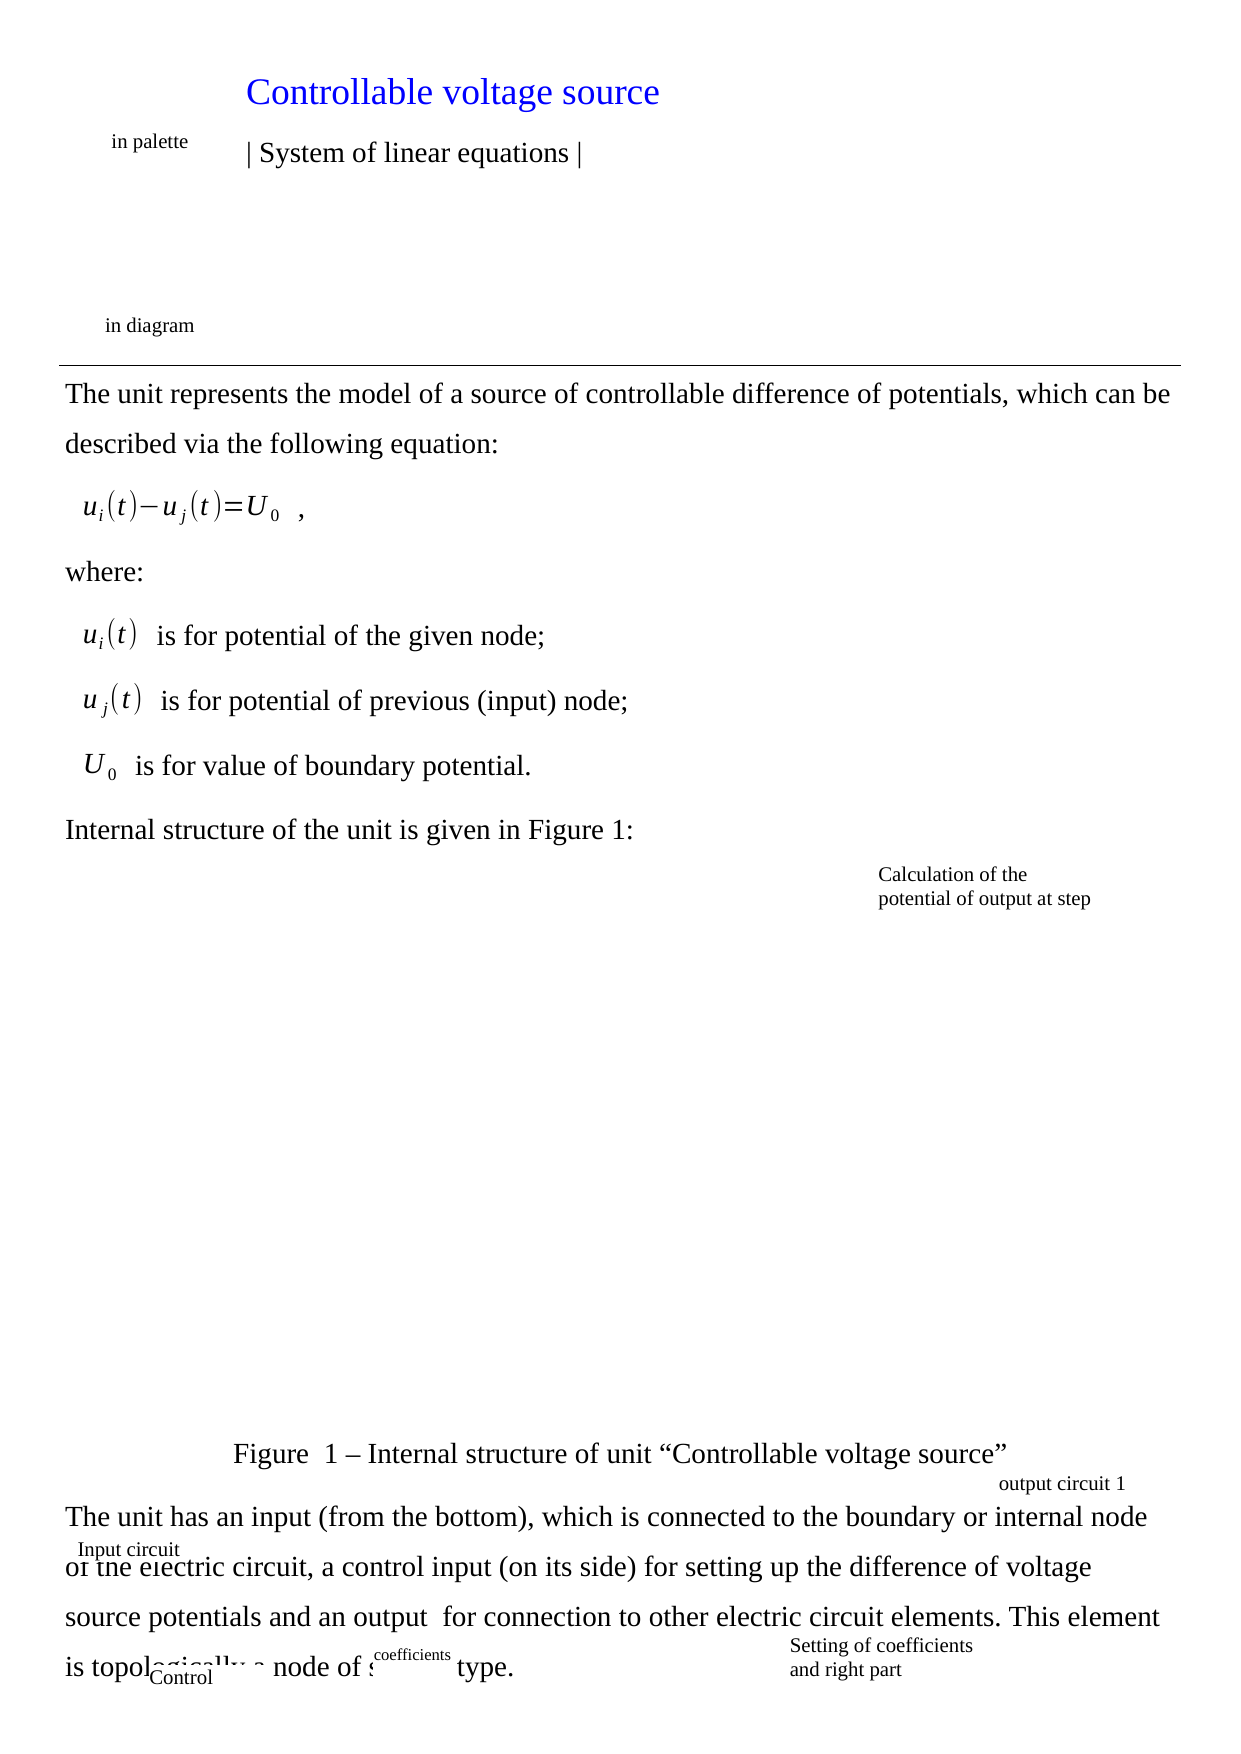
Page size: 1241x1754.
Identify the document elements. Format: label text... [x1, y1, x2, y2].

table_cell [59, 181, 240, 308]
table_cell in palette [59, 124, 240, 181]
table_header Controllable voltage source [240, 59, 1181, 124]
table_cell in diagram [59, 308, 240, 364]
table_cell [240, 181, 1181, 308]
table_cell The unit represents the model of a source of controllable difference of potentials, which can be described via the following equation: , where: is for potential of the given node; is for potential of previous (input) node; is for value of boundary potential. Internal structure of the unit is given in Figure 1: Figure 1 – Internal structure of unit “Controllable voltage source” The unit has an input (from the bottom), which is connected to the boundary or internal node of the electric circuit, a control input (on its side) for setting up the difference of voltage source potentials and an output for connection to other electric circuit elements. This element is topologically a node of special type. The constant sets up coefficients equal to 1 and -1 by means of unit “Setting up of equation coefficients for node” 2 in the system of equations with numbers of columns equal to the number of line, which is generated at the output of unit “Counter of equations”, and to the number of previous node. The right part of the equation is generated from input “Control”. At its output this unit uses indirect connection generating unit to generate the potential value (connection named U) and number of potential variable of this node in the vector of solutions of the system of linear equations (connection named NSELF). At the same time the source current is directly transmitted to previous node. Property: Shunt resistance, Ohm – a number setting up the shunt resistance value. Examples for filling in the dialog window for unit properties: Notes: Unit property can be scalar only. Named property is set up as local variable of model (or submodel) in Parameters tab or as a global signal of the project via Graphics → Signals main menu option. [59, 1634, 1181, 1695]
table_cell [240, 308, 1181, 364]
table_cell The unit represents the model of a source of controllable difference of potentials, which can be described via the following equation: , where: is for potential of the given node; is for potential of previous (input) node; is for value of boundary potential. Internal structure of the unit is given in Figure 1: Figure 1 – Internal structure of unit “Controllable voltage source” The unit has an input (from the bottom), which is connected to the boundary or internal node of the electric circuit, a control input (on its side) for setting up the difference of voltage source potentials and an output for connection to other electric circuit elements. This element is topologically a node of special type. The constant sets up coefficients equal to 1 and -1 by means of unit “Setting up of equation coefficients for node” 2 in the system of equations with numbers of columns equal to the number of line, which is generated at the output of unit “Counter of equations”, and to the number of previous node. The right part of the equation is generated from input “Control”. At its output this unit uses indirect connection generating unit to generate the potential value (connection named U) and number of potential variable of this node in the vector of solutions of the system of linear equations (connection named NSELF). At the same time the source current is directly transmitted to previous node. Property: Shunt resistance, Ohm – a number setting up the shunt resistance value. Examples for filling in the dialog window for unit properties: Notes: Unit property can be scalar only. Named property is set up as local variable of model (or submodel) in Parameters tab or as a global signal of the project via Graphics → Signals main menu option. [59, 366, 1181, 933]
table_header [59, 59, 240, 124]
table_cell | System of linear equations | [240, 124, 1181, 181]
table_cell The unit represents the model of a source of controllable difference of potentials, which can be described via the following equation: , where: is for potential of the given node; is for potential of previous (input) node; is for value of boundary potential. Internal structure of the unit is given in Figure 1: Figure 1 – Internal structure of unit “Controllable voltage source” The unit has an input (from the bottom), which is connected to the boundary or internal node of the electric circuit, a control input (on its side) for setting up the difference of voltage source potentials and an output for connection to other electric circuit elements. This element is topologically a node of special type. The constant sets up coefficients equal to 1 and -1 by means of unit “Setting up of equation coefficients for node” 2 in the system of equations with numbers of columns equal to the number of line, which is generated at the output of unit “Counter of equations”, and to the number of previous node. The right part of the equation is generated from input “Control”. At its output this unit uses indirect connection generating unit to generate the potential value (connection named U) and number of potential variable of this node in the vector of solutions of the system of linear equations (connection named NSELF). At the same time the source current is directly transmitted to previous node. Property: Shunt resistance, Ohm – a number setting up the shunt resistance value. Examples for filling in the dialog window for unit properties: Notes: Unit property can be scalar only. Named property is set up as local variable of model (or submodel) in Parameters tab or as a global signal of the project via Graphics → Signals main menu option. [59, 934, 1181, 1633]
